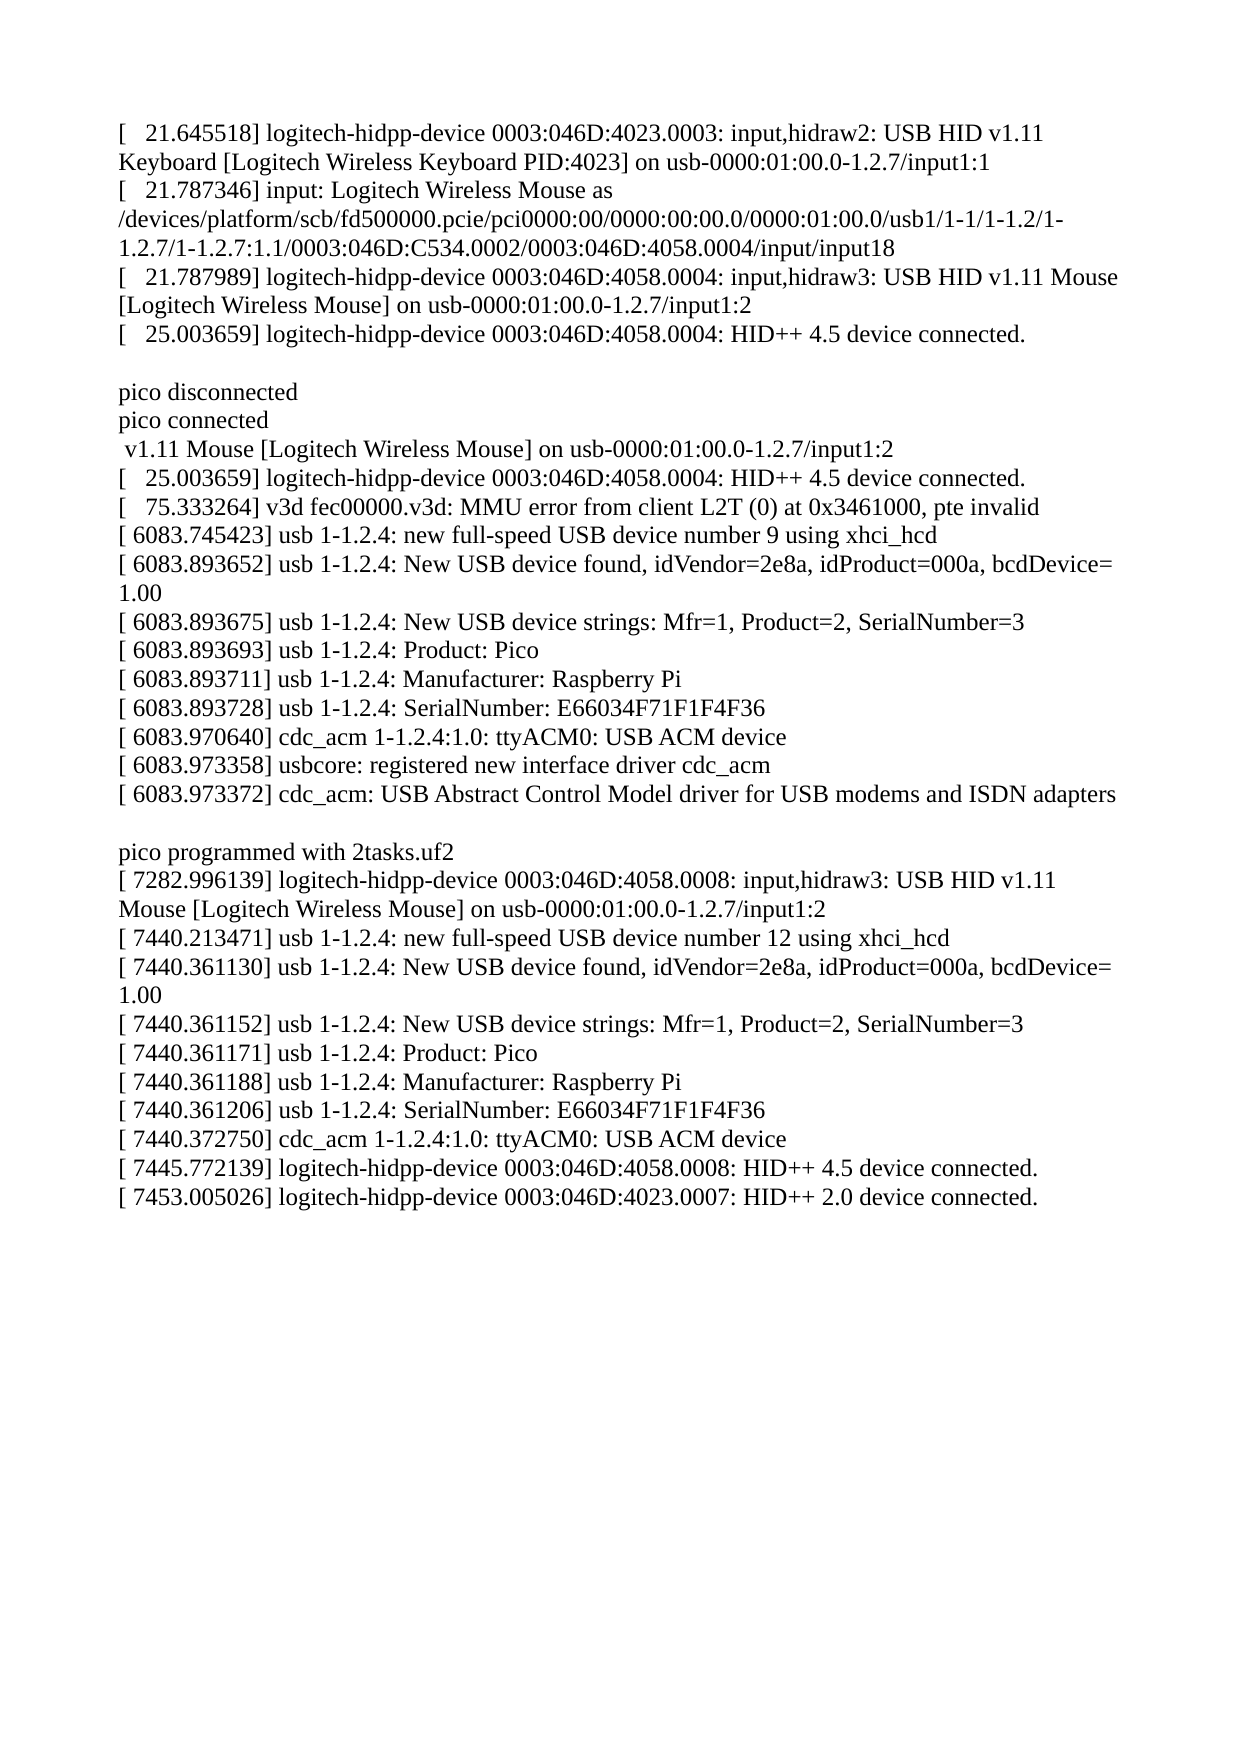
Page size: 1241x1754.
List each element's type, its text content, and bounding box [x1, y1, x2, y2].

text pico programmed with 2tasks.uf2 [118, 837, 1122, 866]
text [ 25.003659] logitech-hidpp-device 0003:046D:4058.0004: HID++ 4.5 device connected. [118, 319, 1122, 348]
text [ 7440.361152] usb 1-1.2.4: New USB device strings: Mfr=1, Product=2, SerialNumber=3 [118, 1009, 1122, 1038]
text [ 7440.361206] usb 1-1.2.4: SerialNumber: E66034F71F1F4F36 [118, 1096, 1122, 1124]
text pico disconnected [118, 377, 1122, 406]
text [ 75.333264] v3d fec00000.v3d: MMU error from client L2T (0) at 0x3461000, pte invalid [118, 492, 1122, 521]
text [ 6083.970640] cdc_acm 1-1.2.4:1.0: ttyACM0: USB ACM device [118, 722, 1122, 751]
text pico connected [118, 406, 1122, 434]
text [ 21.787989] logitech-hidpp-device 0003:046D:4058.0004: input,hidraw3: USB HID v1.11 Mouse [Logitech Wireless Mouse] on usb-0000:01:00.0-1.2.7/input1:2 [118, 262, 1122, 319]
text [ 6083.745423] usb 1-1.2.4: new full-speed USB device number 9 using xhci_hcd [118, 521, 1122, 549]
text [ 7445.772139] logitech-hidpp-device 0003:046D:4058.0008: HID++ 4.5 device connected. [118, 1153, 1122, 1182]
text [ 21.787346] input: Logitech Wireless Mouse as /devices/platform/scb/fd500000.pcie/pci0000:00/0000:00:00.0/0000:01:00.0/usb1/1-1/1-1.2/1-1.2.7/1-1.2.7:1.1/0003:046D:C534.0002/0003:046D:4058.0004/input/input18 [118, 176, 1122, 262]
text [ 6083.893728] usb 1-1.2.4: SerialNumber: E66034F71F1F4F36 [118, 693, 1122, 722]
text [ 7440.213471] usb 1-1.2.4: new full-speed USB device number 12 using xhci_hcd [118, 923, 1122, 952]
text [ 6083.893675] usb 1-1.2.4: New USB device strings: Mfr=1, Product=2, SerialNumber=3 [118, 607, 1122, 636]
text [ 7440.372750] cdc_acm 1-1.2.4:1.0: ttyACM0: USB ACM device [118, 1124, 1122, 1153]
text [ 7440.361130] usb 1-1.2.4: New USB device found, idVendor=2e8a, idProduct=000a, bcdDevice= 1.00 [118, 952, 1122, 1009]
text [ 21.645518] logitech-hidpp-device 0003:046D:4023.0003: input,hidraw2: USB HID v1.11 Keyboard [Logitech Wireless Keyboard PID:4023] on usb-0000:01:00.0-1.2.7/input1:1 [118, 118, 1122, 176]
text [ 7440.361188] usb 1-1.2.4: Manufacturer: Raspberry Pi [118, 1067, 1122, 1096]
text [ 6083.893693] usb 1-1.2.4: Product: Pico [118, 636, 1122, 664]
text [ 7453.005026] logitech-hidpp-device 0003:046D:4023.0007: HID++ 2.0 device connected. [118, 1182, 1122, 1211]
text [ 6083.973358] usbcore: registered new interface driver cdc_acm [118, 751, 1122, 779]
text [ 6083.973372] cdc_acm: USB Abstract Control Model driver for USB modems and ISDN adapters [118, 779, 1122, 808]
text [ 25.003659] logitech-hidpp-device 0003:046D:4058.0004: HID++ 4.5 device connected. [118, 463, 1122, 492]
text [ 6083.893652] usb 1-1.2.4: New USB device found, idVendor=2e8a, idProduct=000a, bcdDevice= 1.00 [118, 549, 1122, 607]
text [ 7440.361171] usb 1-1.2.4: Product: Pico [118, 1038, 1122, 1067]
text [ 6083.893711] usb 1-1.2.4: Manufacturer: Raspberry Pi [118, 664, 1122, 693]
text v1.11 Mouse [Logitech Wireless Mouse] on usb-0000:01:00.0-1.2.7/input1:2 [118, 434, 1122, 463]
text [ 7282.996139] logitech-hidpp-device 0003:046D:4058.0008: input,hidraw3: USB HID v1.11 Mouse [Logitech Wireless Mouse] on usb-0000:01:00.0-1.2.7/input1:2 [118, 866, 1122, 923]
